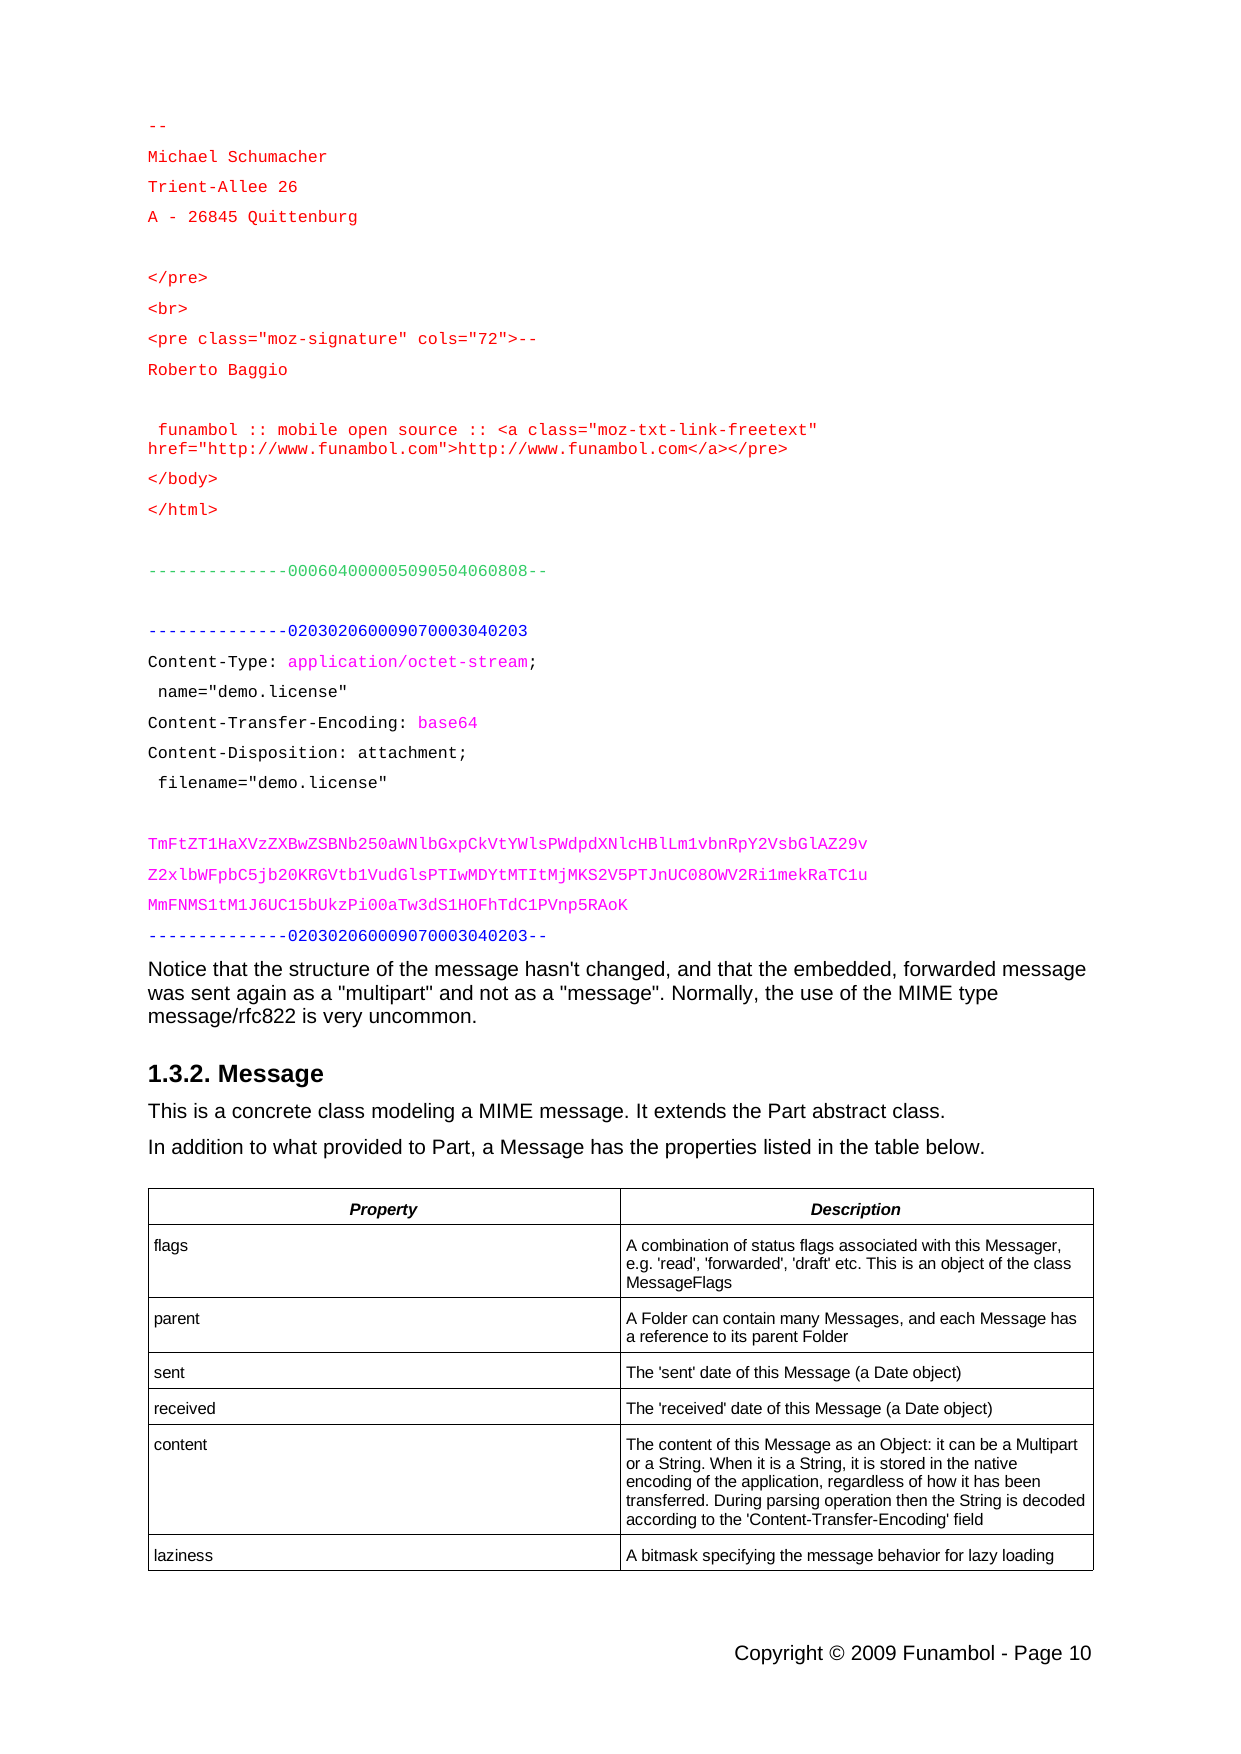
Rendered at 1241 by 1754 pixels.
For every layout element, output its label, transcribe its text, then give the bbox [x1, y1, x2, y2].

table_cell The 'sent' date of this Message (a Date object) [621, 1353, 1093, 1388]
table_cell laziness [149, 1535, 620, 1570]
table_cell received [149, 1389, 620, 1424]
text </body> [148, 471, 1093, 490]
table_header Description [621, 1189, 1093, 1224]
text Z2xlbWFpbC5jb20KRGVtb1VudGlsPTIwMDYtMTItMjMKS2V5PTJnUC08OWV2Ri1mekRaTC1u [148, 867, 1093, 885]
text Content-Disposition: attachment; [148, 745, 1093, 763]
text This is a concrete class modeling a MIME message. It extends the Part abstract class. [148, 1100, 1093, 1123]
text Trient-Allee 26 [148, 179, 1093, 197]
table_cell The content of this Message as an Object: it can be a Multipart or a String. When it is a String, it is stored in the native encoding of the application, regardless of how it has been transferred. During parsing operation then the String is decoded according to the 'Content-Transfer-Encoding' field [621, 1425, 1093, 1534]
text MmFNMS1tM1J6UC15bUkzPi00aTw3dS1HOFhTdC1PVnp5RAoK [148, 897, 1093, 916]
table_cell parent [149, 1298, 620, 1352]
text Michael Schumacher [148, 148, 1093, 167]
text Content-Transfer-Encoding: base64 [148, 714, 1093, 733]
subtitle Message [148, 1059, 1093, 1087]
table_cell The 'received' date of this Message (a Date object) [621, 1389, 1093, 1424]
text name="demo.license" [148, 684, 1093, 703]
table_cell A Folder can contain many Messages, and each Message has a reference to its parent Folder [621, 1298, 1093, 1352]
text Roberto Baggio [148, 361, 1093, 380]
table_cell flags [149, 1225, 620, 1297]
table_cell A bitmask specifying the message behavior for lazy loading [621, 1535, 1093, 1570]
table_cell A combination of status flags associated with this Messager, e.g. 'read', 'forwarded', 'draft' etc. This is an object of the class MessageFlags [621, 1225, 1093, 1297]
text Notice that the structure of the message hasn't changed, and that the embedded, forwarded message was sent again as a "multipart" and not as a "message". Normally, the use of the MIME type message/rfc822 is very uncommon. [148, 958, 1093, 1028]
text --------------020302060009070003040203 [148, 623, 1093, 642]
text filename="demo.license" [148, 775, 1093, 794]
table_header Property [149, 1189, 620, 1224]
text <br> [148, 301, 1093, 319]
table_cell content [149, 1425, 620, 1534]
text In addition to what provided to Part, a Message has the properties listed in the table below. [148, 1135, 1093, 1159]
text <pre class="moz-signature" cols="72">-- [148, 331, 1093, 349]
table_cell sent [149, 1353, 620, 1388]
text funambol :: mobile open source :: <a class="moz-txt-link-freetext" href="http://www.funambol.com">http://www.funambol.com</a></pre> [148, 422, 1093, 459]
text --------------020302060009070003040203-- [148, 927, 1093, 946]
text </pre> [148, 270, 1093, 289]
text </html> [148, 502, 1093, 520]
text A - 26845 Quittenburg [148, 209, 1093, 228]
text Content-Type: application/octet-stream; [148, 654, 1093, 672]
text TmFtZT1HaXVzZXBwZSBNb250aWNlbGxpCkVtYWlsPWdpdXNlcHBlLm1vbnRpY2VsbGlAZ29v [148, 836, 1093, 855]
text -- [148, 118, 1093, 137]
text --------------000604000005090504060808-- [148, 562, 1093, 581]
